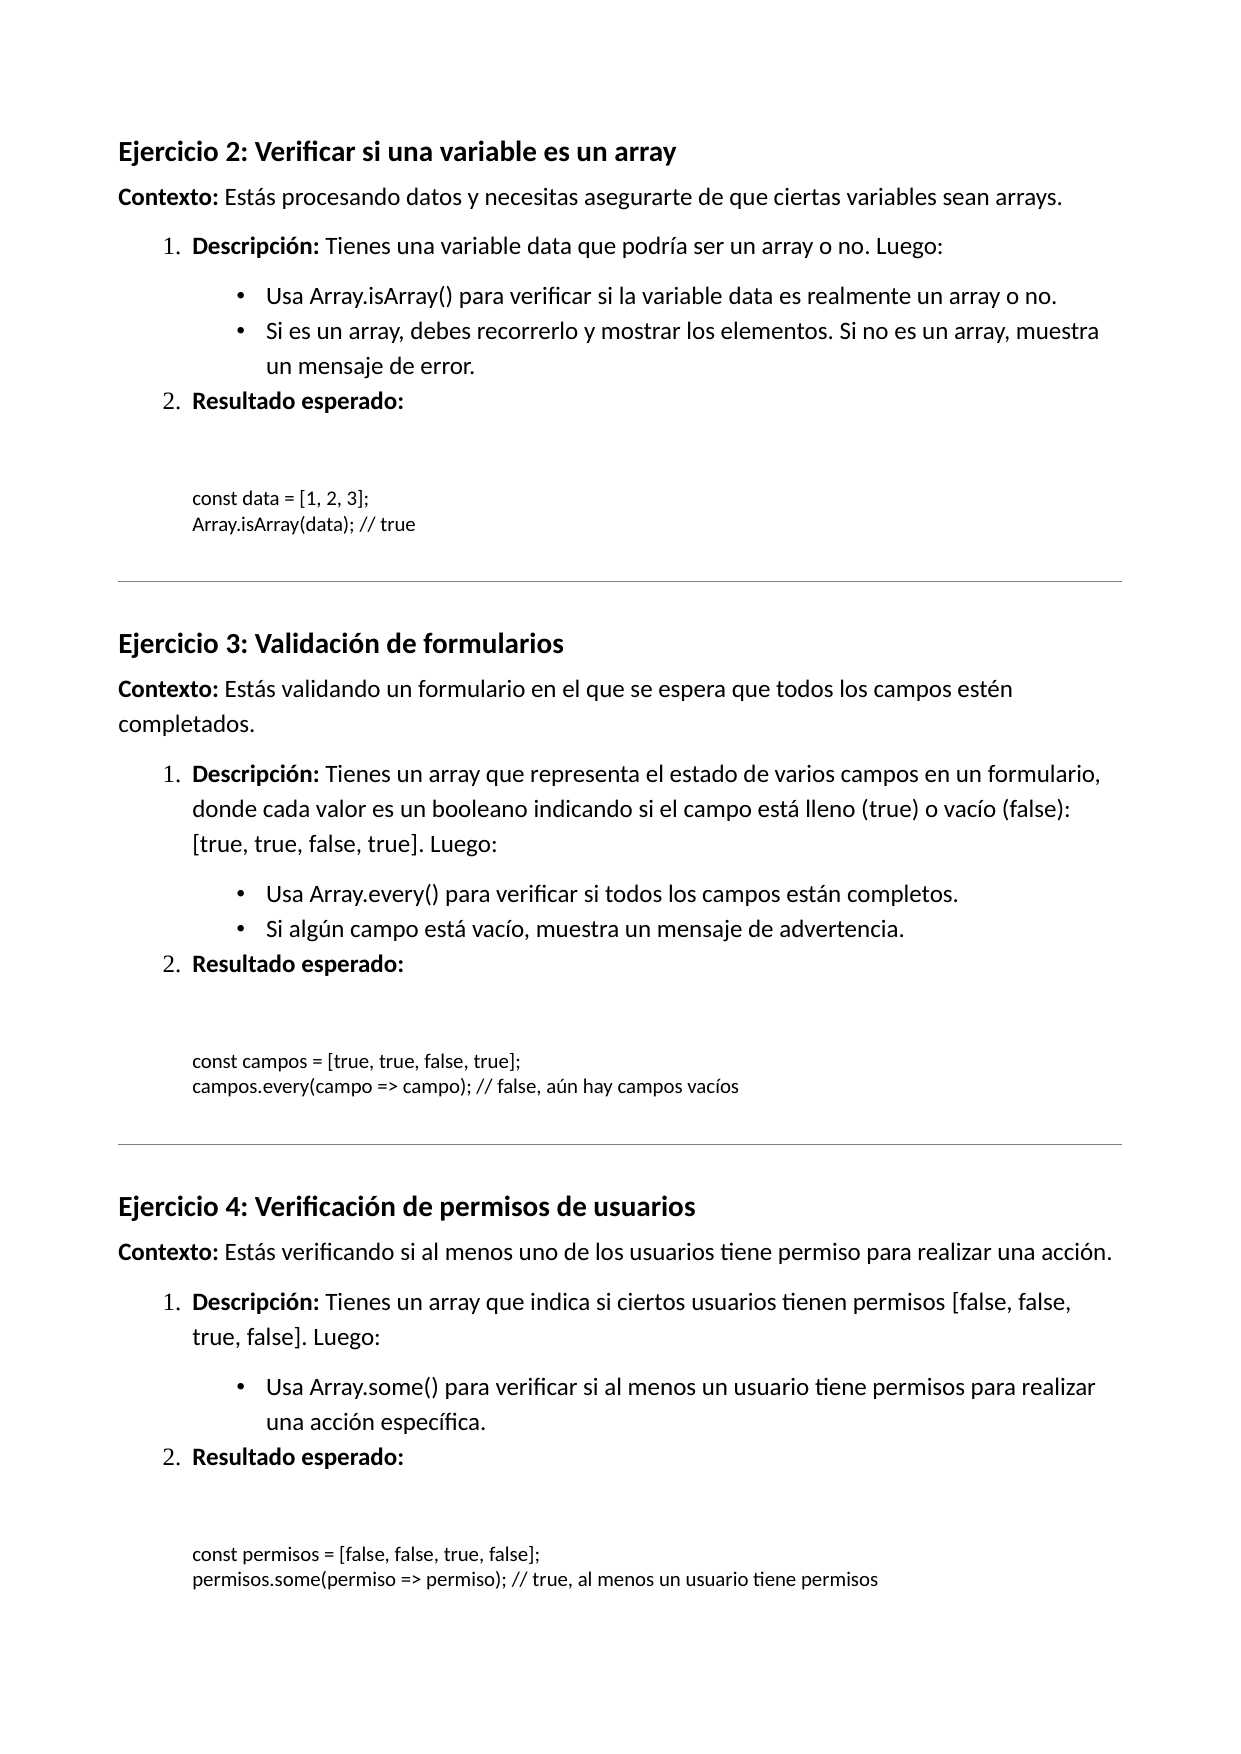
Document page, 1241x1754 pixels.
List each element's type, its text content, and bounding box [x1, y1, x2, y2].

list Si es un array, debes recorrerlo y mostrar los elementos. Si no es un array, muestra un mensaje de error. [236, 315, 1122, 381]
list Descripción: Tienes un array que representa el estado de varios campos en un formulario, donde cada valor es un booleano indicando si el campo está lleno (true) o vacío (false): [true, true, false, true]. Luego: [162, 758, 1122, 859]
subtitle Ejercicio 4: Verificación de permisos de usuarios [118, 1188, 1122, 1224]
list Resultado esperado: [162, 385, 1122, 416]
list const permisos = [false, false, true, false]; [162, 1541, 1122, 1566]
list Usa Array.isArray() para verificar si la variable data es realmente un array o no. [236, 280, 1122, 311]
list permisos.some(permiso => permiso); // true, al menos un usuario tiene permisos [162, 1566, 1122, 1592]
list Usa Array.some() para verificar si al menos un usuario tiene permisos para realizar una acción específica. [236, 1371, 1122, 1436]
subtitle Ejercicio 2: Verificar si una variable es un array [118, 133, 1122, 168]
list campos.every(campo => campo); // false, aún hay campos vacíos [162, 1074, 1122, 1099]
list const campos = [true, true, false, true]; [162, 1048, 1122, 1074]
list Resultado esperado: [162, 1441, 1122, 1471]
list Usa Array.every() para verificar si todos los campos están completos. [236, 878, 1122, 908]
subtitle Ejercicio 3: Validación de formularios [118, 626, 1122, 661]
text Contexto: Estás verificando si al menos uno de los usuarios tiene permiso para realizar una acción. [118, 1236, 1122, 1267]
list Resultado esperado: [162, 948, 1122, 978]
text Contexto: Estás validando un formulario en el que se espera que todos los campos estén completados. [118, 674, 1122, 739]
list Si algún campo está vacío, muestra un mensaje de advertencia. [236, 913, 1122, 943]
list Descripción: Tienes una variable data que podría ser un array o no. Luego: [162, 230, 1122, 261]
list const data = [1, 2, 3]; [162, 485, 1122, 511]
list Descripción: Tienes un array que indica si ciertos usuarios tienen permisos [false, false, true, false]. Luego: [162, 1286, 1122, 1352]
text Contexto: Estás procesando datos y necesitas asegurarte de que ciertas variables sean arrays. [118, 181, 1122, 211]
list Array.isArray(data); // true [162, 511, 1122, 536]
